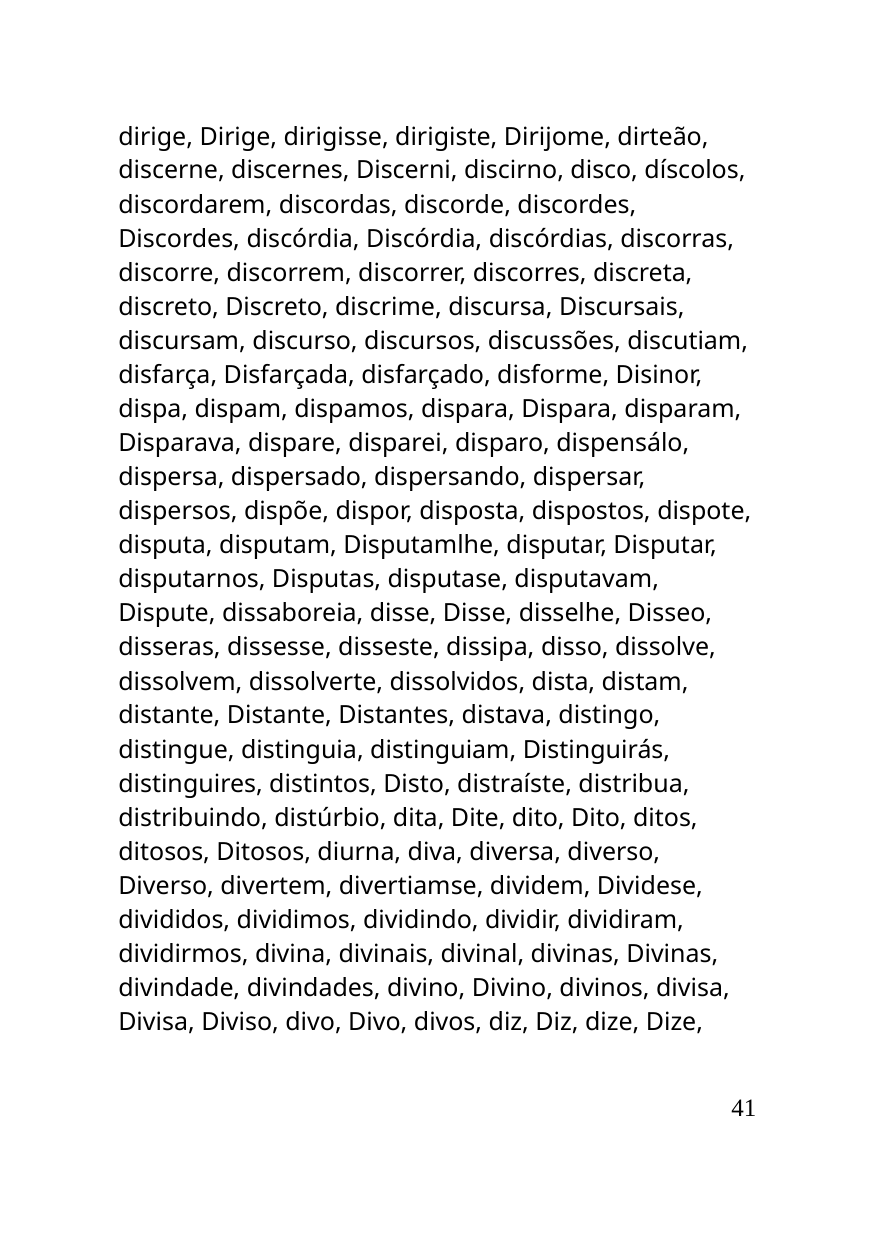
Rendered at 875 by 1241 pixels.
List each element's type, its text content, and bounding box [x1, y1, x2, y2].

text dirige, Dirige, dirigisse, dirigiste, Dirijome, dirteão, discerne, discernes, Discerni, discirno, disco, díscolos, discordarem, discordas, discorde, discordes, Discordes, discórdia, Discórdia, discórdias, discorras, discorre, discorrem, discorrer, discorres, discreta, discreto, Discreto, discrime, discursa, Discursais, discursam, discurso, discursos, discussões, discutiam, disfarça, Disfarçada, disfarçado, disforme, Disinor, dispa, dispam, dispamos, dispara, Dispara, disparam, Disparava, dispare, disparei, disparo, dispensálo, dispersa, dispersado, dispersando, dispersar, dispersos, dispõe, dispor, disposta, dispostos, dispote, disputa, disputam, Disputamlhe, disputar, Disputar, disputarnos, Disputas, disputase, disputavam, Dispute, dissaboreia, disse, Disse, disselhe, Disseo, disseras, dissesse, disseste, dissipa, disso, dissolve, dissolvem, dissolverte, dissolvidos, dista, distam, distante, Distante, Distantes, distava, distingo, distingue, distinguia, distinguiam, Distinguirás, distinguires, distintos, Disto, distraíste, distribua, distribuindo, distúrbio, dita, Dite, dito, Dito, ditos, ditosos, Ditosos, diurna, diva, diversa, diverso, Diverso, divertem, divertiamse, dividem, Dividese, divididos, dividimos, dividindo, dividir, dividiram, dividirmos, divina, divinais, divinal, divinas, Divinas, divindade, divindades, divino, Divino, divinos, divisa, Divisa, Diviso, divo, Divo, divos, diz, Diz, dize, Dize, [118, 118, 756, 1038]
